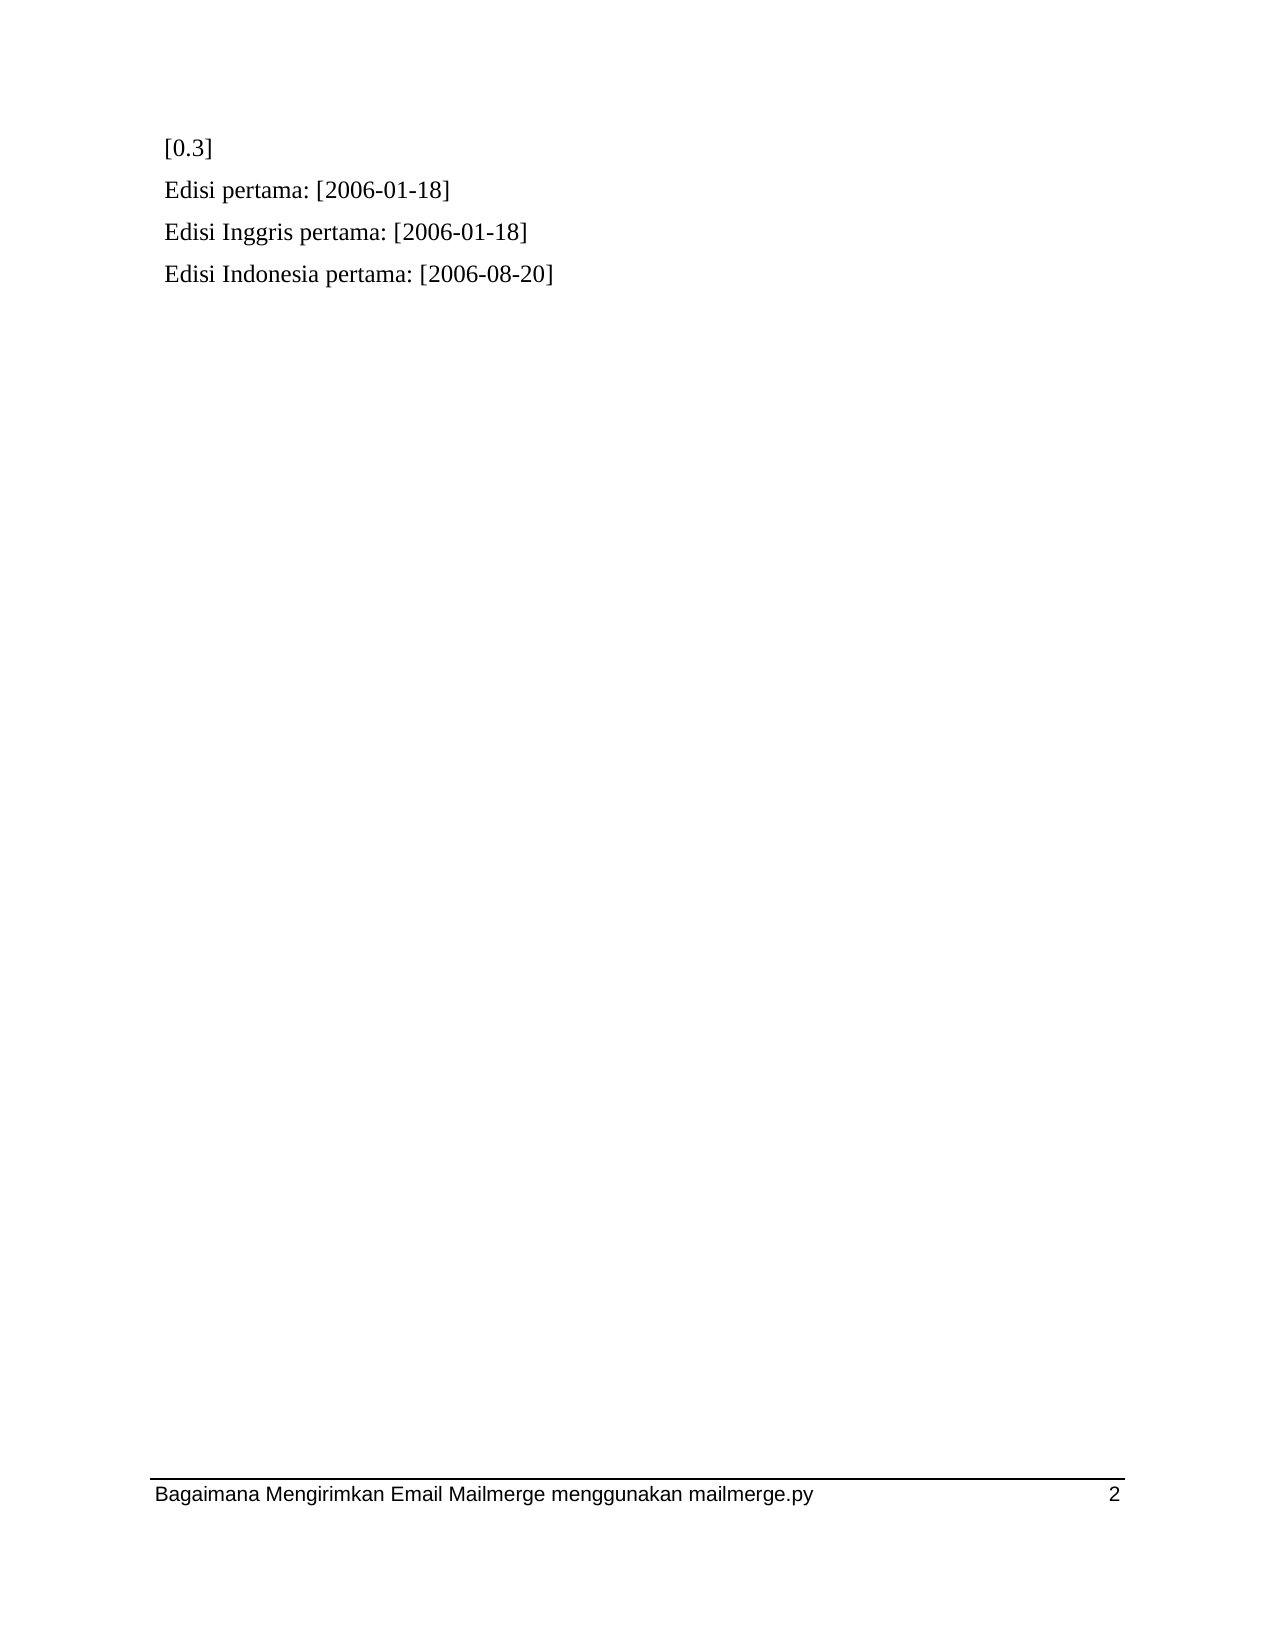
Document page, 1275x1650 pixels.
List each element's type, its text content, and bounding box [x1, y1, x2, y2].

text [0.3] Edisi pertama: [2006-01-18] Edisi Inggris pertama: [2006-01-18] [164, 134, 1125, 246]
text Edisi Indonesia pertama: [2006-08-20] [164, 260, 1125, 288]
